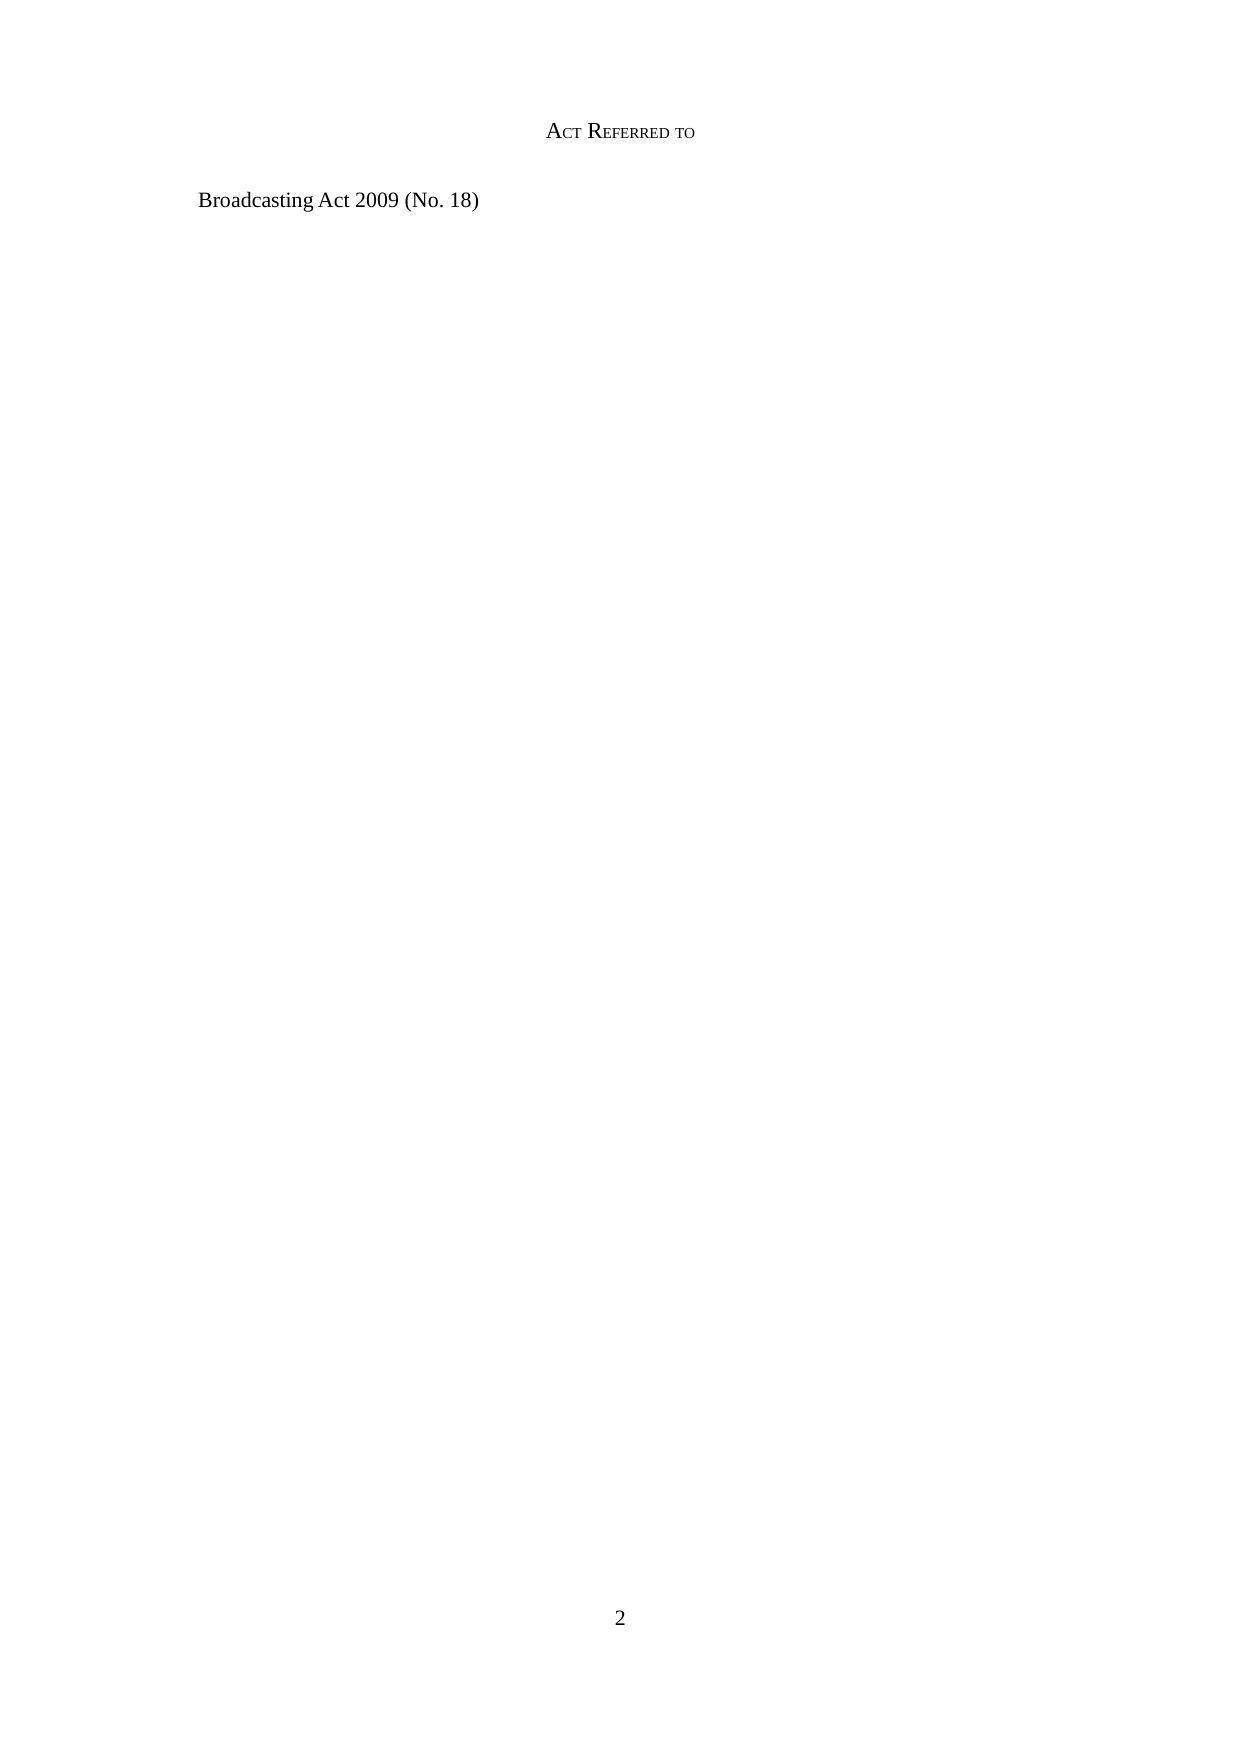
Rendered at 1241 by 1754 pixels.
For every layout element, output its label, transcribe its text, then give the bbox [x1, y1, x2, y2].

text Act Referred to [177, 118, 1063, 144]
text Broadcasting Act 2009 (No. 18) [198, 188, 1063, 212]
